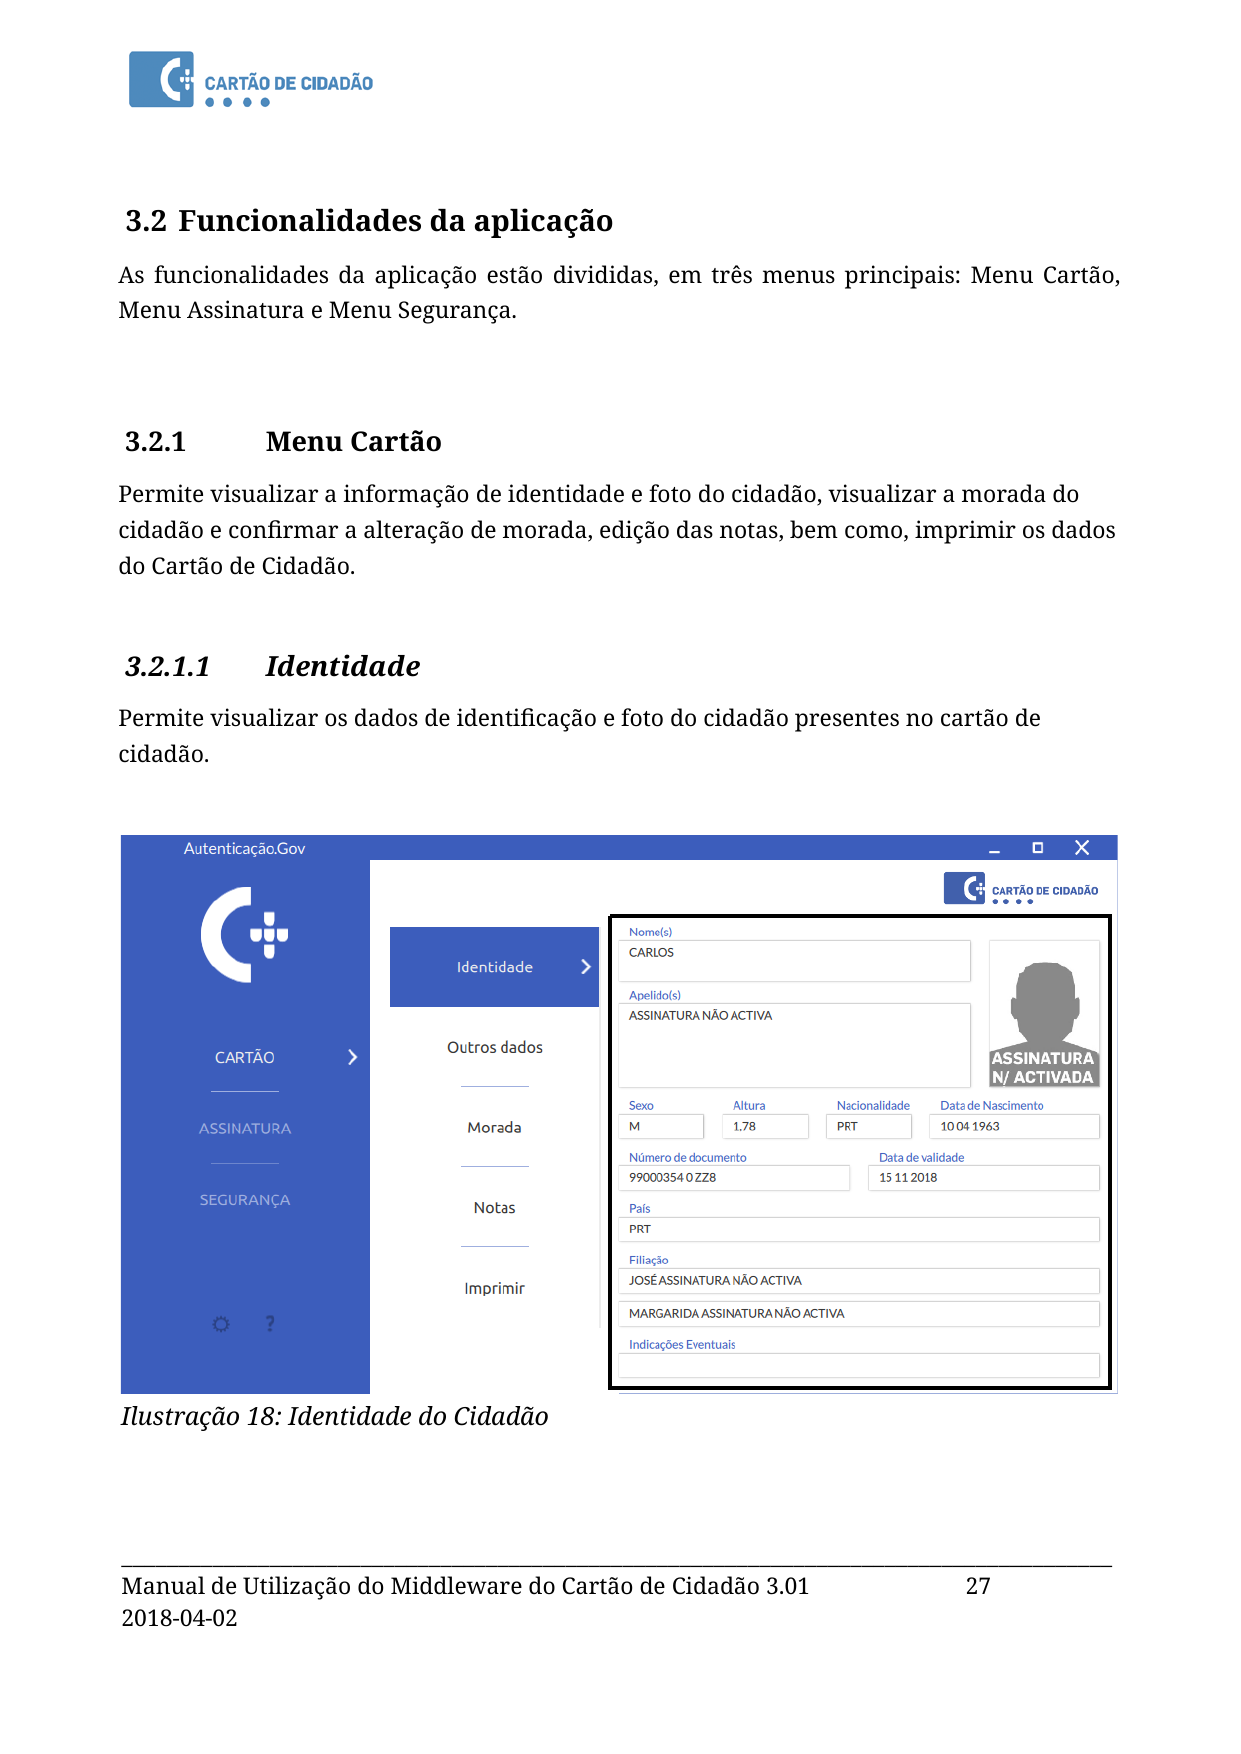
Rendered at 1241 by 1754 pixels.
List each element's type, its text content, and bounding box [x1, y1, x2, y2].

text Permite visualizar os dados de identificação e foto do cidadão presentes no cartão de cidadão. [118, 702, 1122, 769]
text As funcionalidades da aplicação estão divididas, em três menus principais: Menu Cartão, Menu Assinatura e Menu Segurança. [118, 258, 1122, 326]
subtitle Funcionalidades da aplicação [118, 200, 1122, 240]
text Permite visualizar a informação de identidade e foto do cidadão, visualizar a morada do cidadão e confirmar a alteração de morada, edição das notas, bem como, imprimir os dados do Cartão de Cidadão. [118, 478, 1122, 581]
text Ilustração 18: Identidade do Cidadão [121, 1394, 1118, 1433]
subtitle Menu Cartão [118, 423, 1122, 460]
picture [120, 835, 1118, 1394]
picture [127, 45, 420, 115]
subtitle Identidade [118, 646, 1122, 684]
